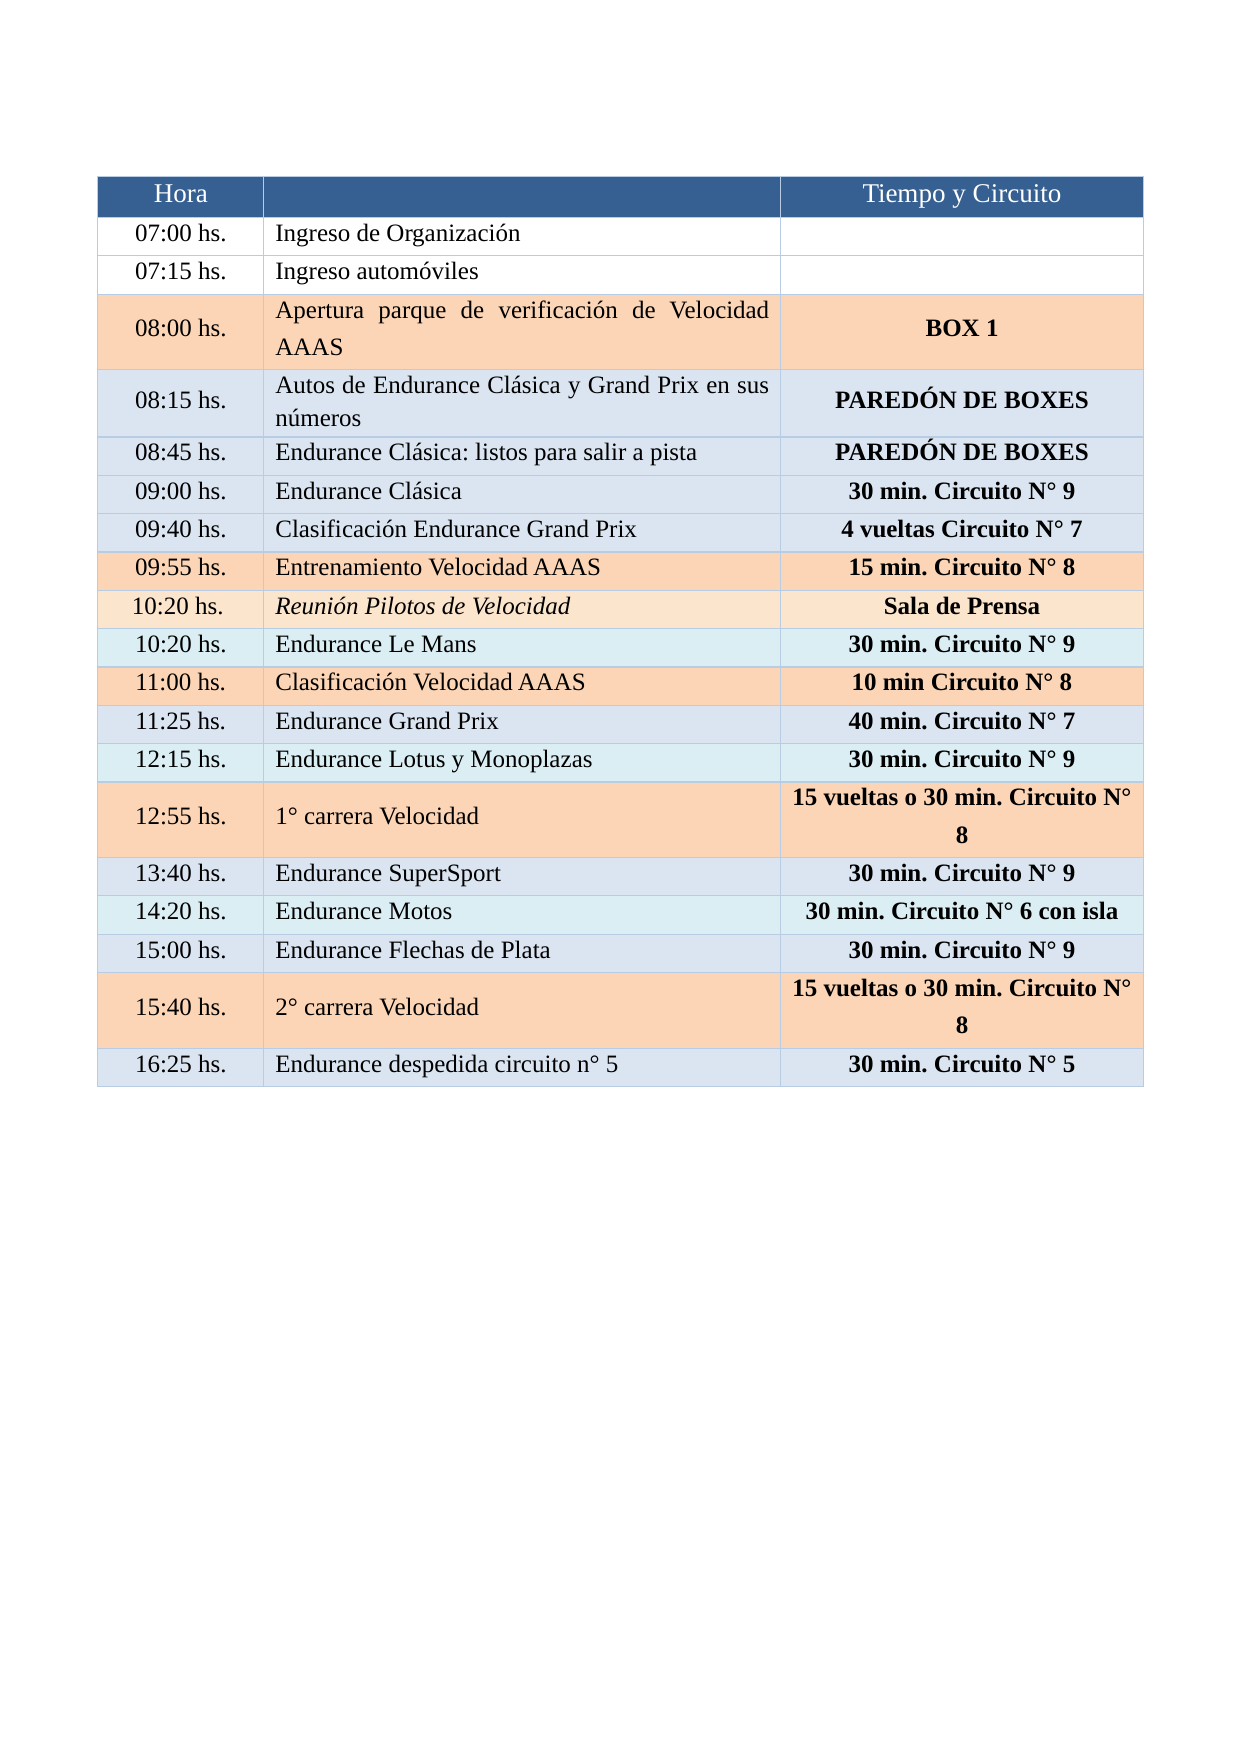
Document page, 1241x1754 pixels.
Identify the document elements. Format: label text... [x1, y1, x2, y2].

table_cell 09:55 hs. [98, 553, 263, 590]
table_cell Entrenamiento Velocidad AAAS [264, 553, 780, 590]
table_cell Endurance Flechas de Plata [264, 935, 780, 972]
table_cell 30 min. Circuito N° 9 [781, 935, 1143, 972]
table_cell Endurance Grand Prix [264, 706, 780, 743]
table_header Hora [98, 177, 263, 217]
table_cell Endurance Lotus y Monoplazas [264, 744, 780, 781]
table_cell 30 min. Circuito N° 9 [781, 858, 1143, 895]
table_cell 08:00 hs. [98, 295, 263, 369]
table_cell 10 min Circuito N° 8 [781, 668, 1143, 705]
table_cell Ingreso de Organización [264, 218, 780, 255]
table_cell PAREDÓN DE BOXES [781, 438, 1143, 475]
table_cell 15 vueltas o 30 min. Circuito N° 8 [781, 783, 1143, 857]
table_cell 09:40 hs. [98, 514, 263, 551]
table_cell PAREDÓN DE BOXES [781, 370, 1143, 436]
table_cell 13:40 hs. [98, 858, 263, 895]
table_cell 07:00 hs. [98, 218, 263, 255]
table_cell [781, 256, 1143, 294]
table_cell 15 vueltas o 30 min. Circuito N° 8 [781, 973, 1143, 1048]
table_header [264, 177, 780, 217]
table_cell Endurance Le Mans [264, 629, 780, 666]
table_cell 15 min. Circuito N° 8 [781, 553, 1143, 590]
table_cell 10:20 hs. [98, 591, 263, 628]
table_cell 4 vueltas Circuito N° 7 [781, 514, 1143, 551]
table_cell Endurance Clásica [264, 476, 780, 513]
table_cell Sala de Prensa [781, 591, 1143, 628]
table_cell 15:40 hs. [98, 973, 263, 1048]
table_cell 10:20 hs. [98, 629, 263, 666]
table_cell 11:25 hs. [98, 706, 263, 743]
table_cell Endurance Clásica: listos para salir a pista [264, 438, 780, 475]
table_cell 30 min. Circuito N° 5 [781, 1049, 1143, 1086]
table_cell 30 min. Circuito N° 9 [781, 629, 1143, 666]
table_cell 12:15 hs. [98, 744, 263, 781]
table_cell Autos de Endurance Clásica y Grand Prix en sus números [264, 370, 780, 436]
table_cell [781, 218, 1143, 255]
table_cell 2° carrera Velocidad [264, 973, 780, 1048]
table_cell 16:25 hs. [98, 1049, 263, 1086]
table_cell 08:15 hs. [98, 370, 263, 436]
table_cell BOX 1 [781, 295, 1143, 369]
table_cell 30 min. Circuito N° 9 [781, 744, 1143, 781]
table_cell 07:15 hs. [98, 256, 263, 294]
table_cell 30 min. Circuito N° 6 con isla [781, 896, 1143, 934]
table_cell 11:00 hs. [98, 668, 263, 705]
table_cell 30 min. Circuito N° 9 [781, 476, 1143, 513]
table_cell Endurance despedida circuito n° 5 [264, 1049, 780, 1086]
table_cell 14:20 hs. [98, 896, 263, 934]
table_cell 40 min. Circuito N° 7 [781, 706, 1143, 743]
table_cell Endurance SuperSport [264, 858, 780, 895]
table_cell 15:00 hs. [98, 935, 263, 972]
table_cell Apertura parque de verificación de Velocidad AAAS [264, 295, 780, 369]
table_cell Endurance Motos [264, 896, 780, 934]
table_cell 08:45 hs. [98, 438, 263, 475]
table_header Tiempo y Circuito [781, 177, 1143, 217]
table_cell 09:00 hs. [98, 476, 263, 513]
table_cell Clasificación Endurance Grand Prix [264, 514, 780, 551]
table_cell Reunión Pilotos de Velocidad [264, 591, 780, 628]
table_cell 1° carrera Velocidad [264, 783, 780, 857]
table_cell Ingreso automóviles [264, 256, 780, 294]
table_cell Clasificación Velocidad AAAS [264, 668, 780, 705]
table_cell 12:55 hs. [98, 783, 263, 857]
